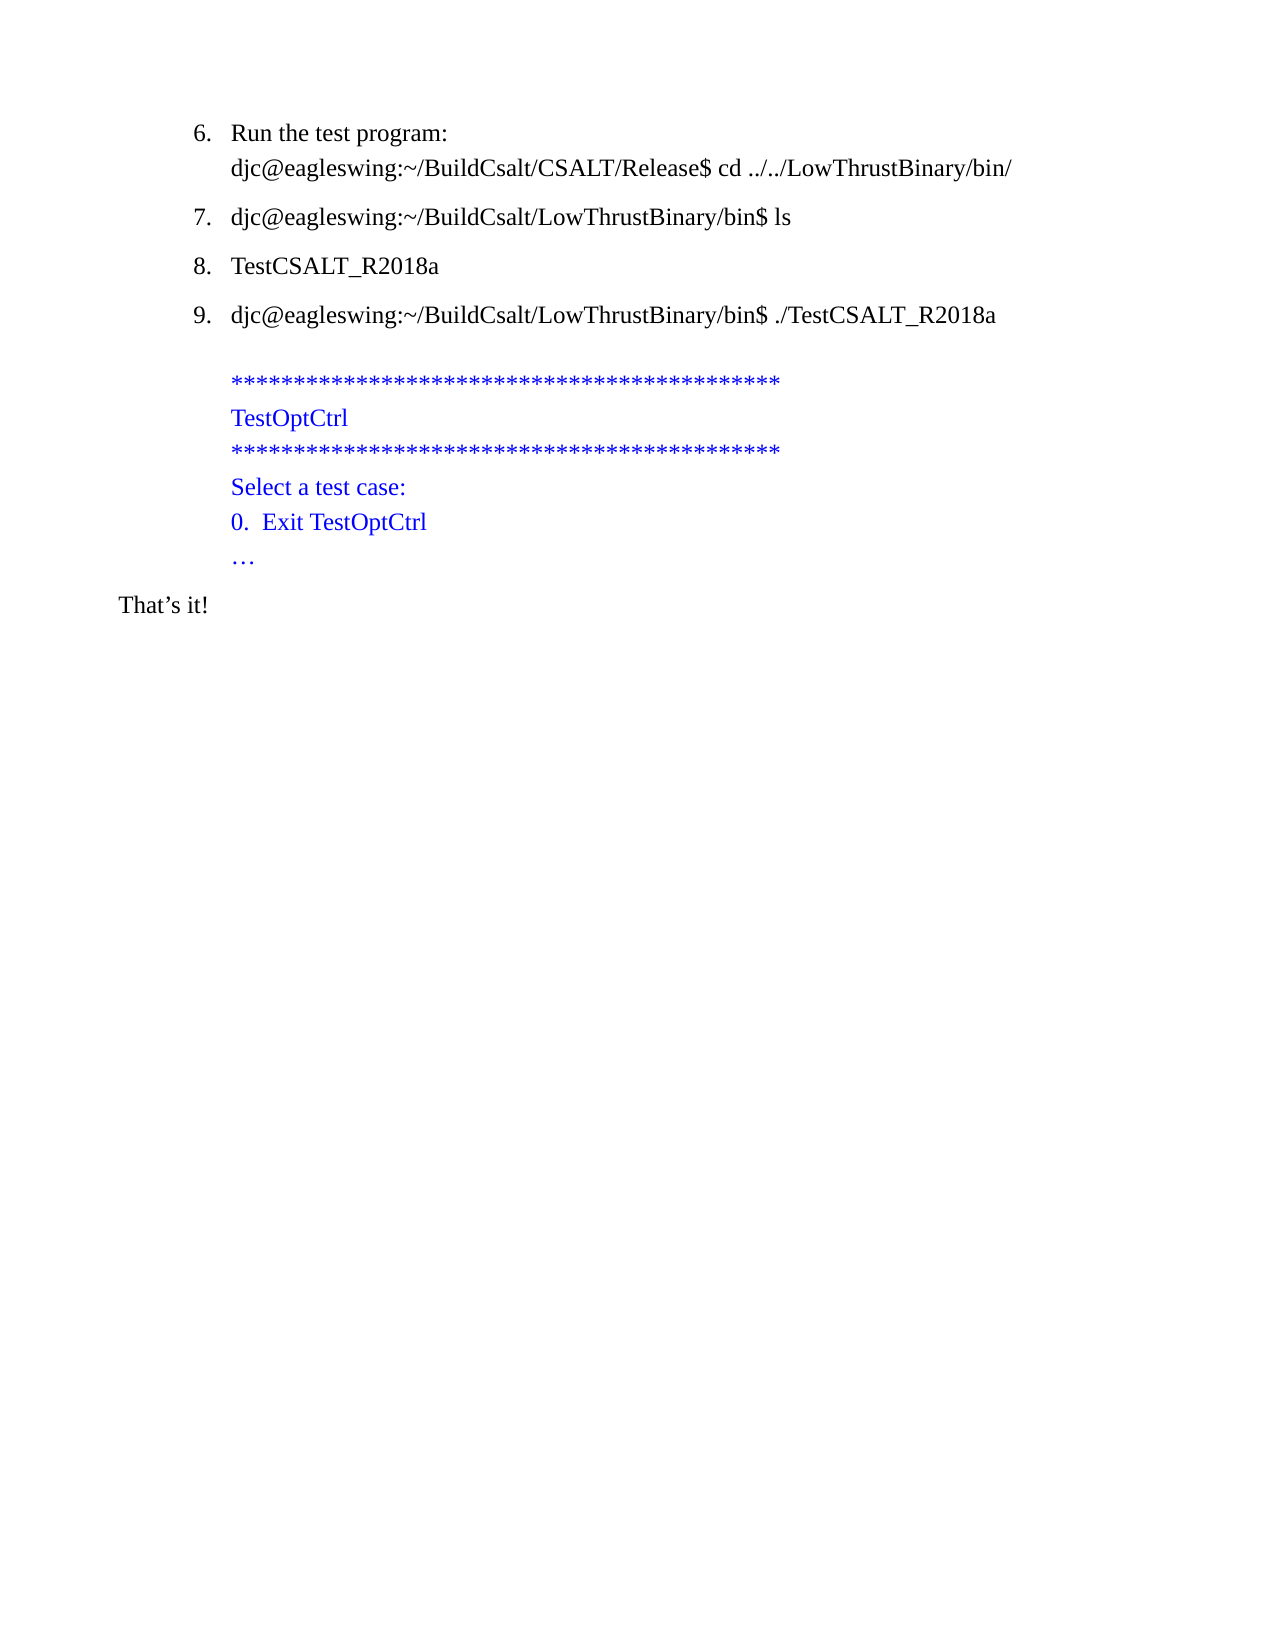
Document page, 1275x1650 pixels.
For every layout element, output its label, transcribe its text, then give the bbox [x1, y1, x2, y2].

list TestCSALT_R2018a [193, 251, 1157, 279]
text That’s it! [118, 590, 1157, 619]
list djc@eagleswing:~/BuildCsalt/LowThrustBinary/bin$ ls [193, 202, 1157, 230]
list djc@eagleswing:~/BuildCsalt/LowThrustBinary/bin$ ./TestCSALT_R2018a ******************************************** TestOptCtrl ******************************************** Select a test case: 0. Exit TestOptCtrl … [193, 300, 1157, 570]
list Run the test program: djc@eagleswing:~/BuildCsalt/CSALT/Release$ cd ../../LowThrustBinary/bin/ [193, 118, 1157, 181]
